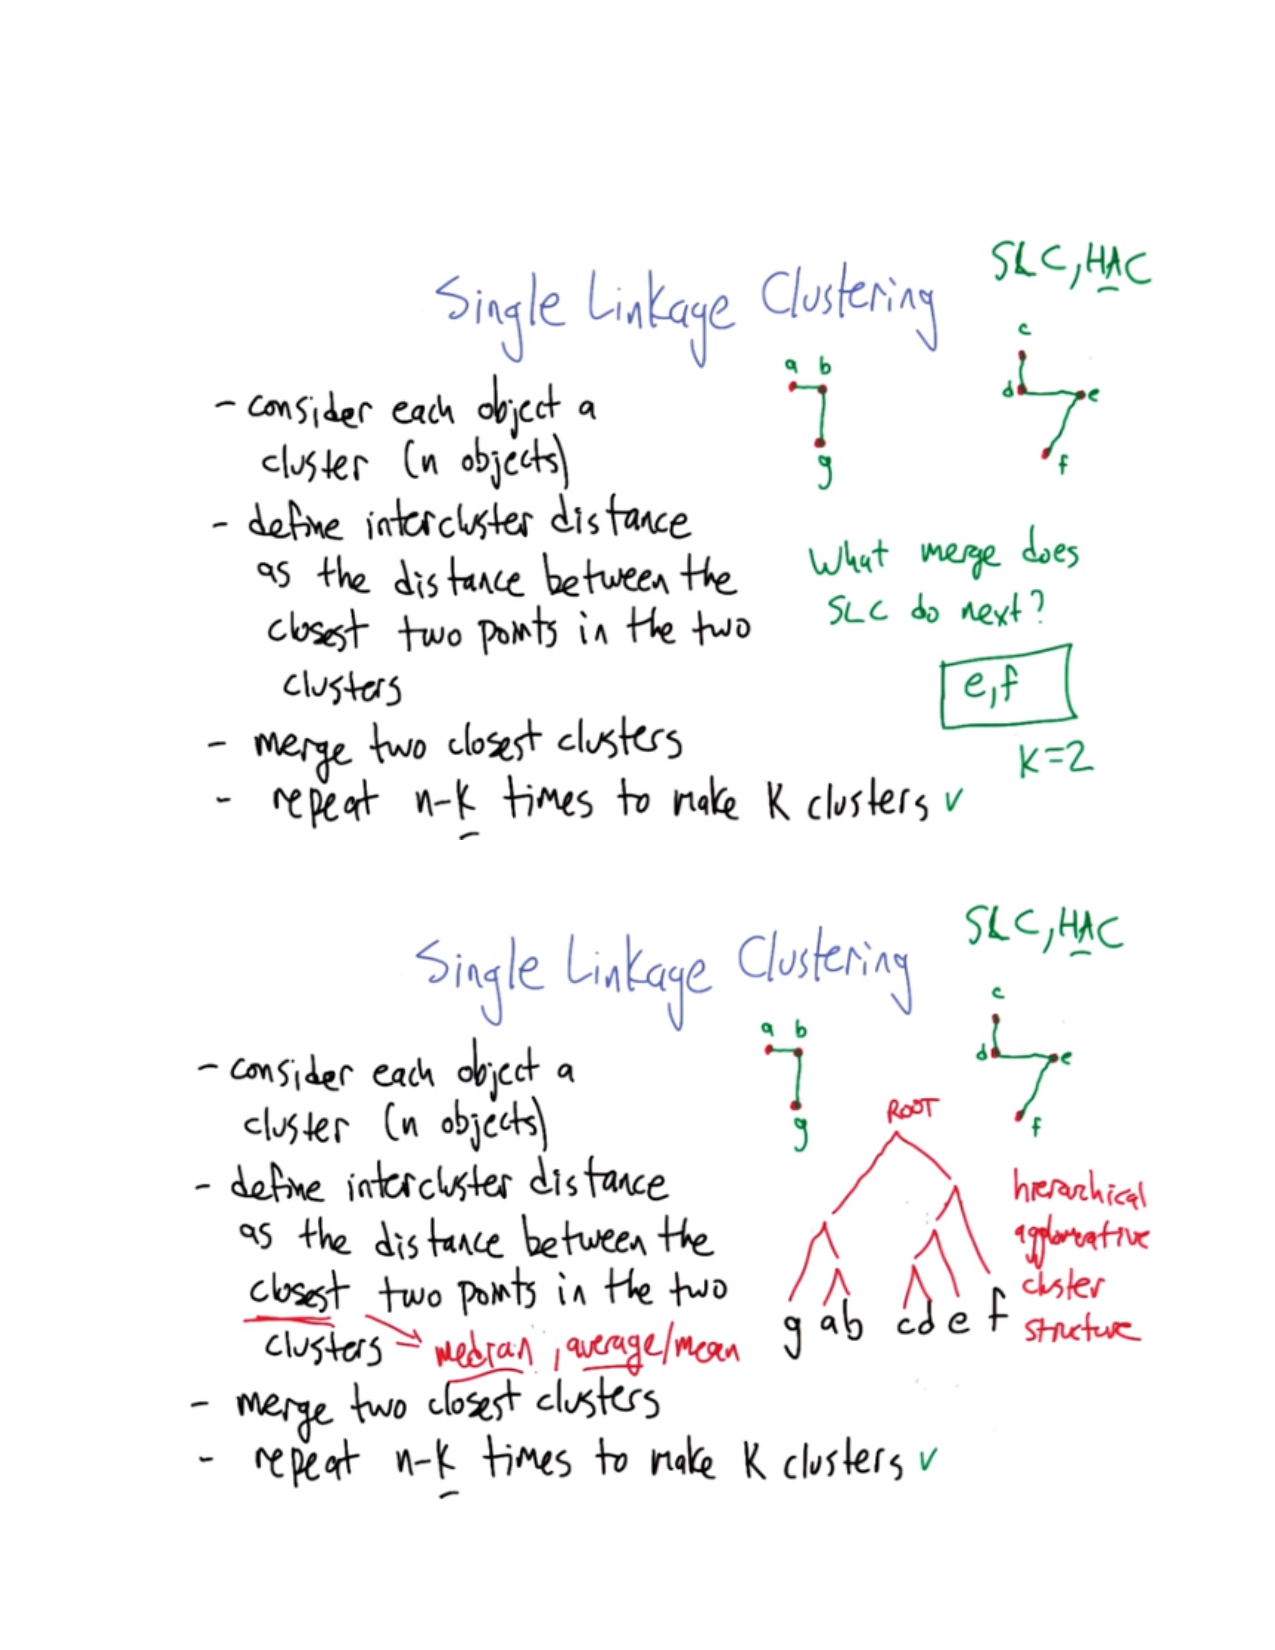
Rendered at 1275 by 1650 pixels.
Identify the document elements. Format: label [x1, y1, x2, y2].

picture [118, 897, 1157, 1502]
picture [118, 233, 1157, 840]
